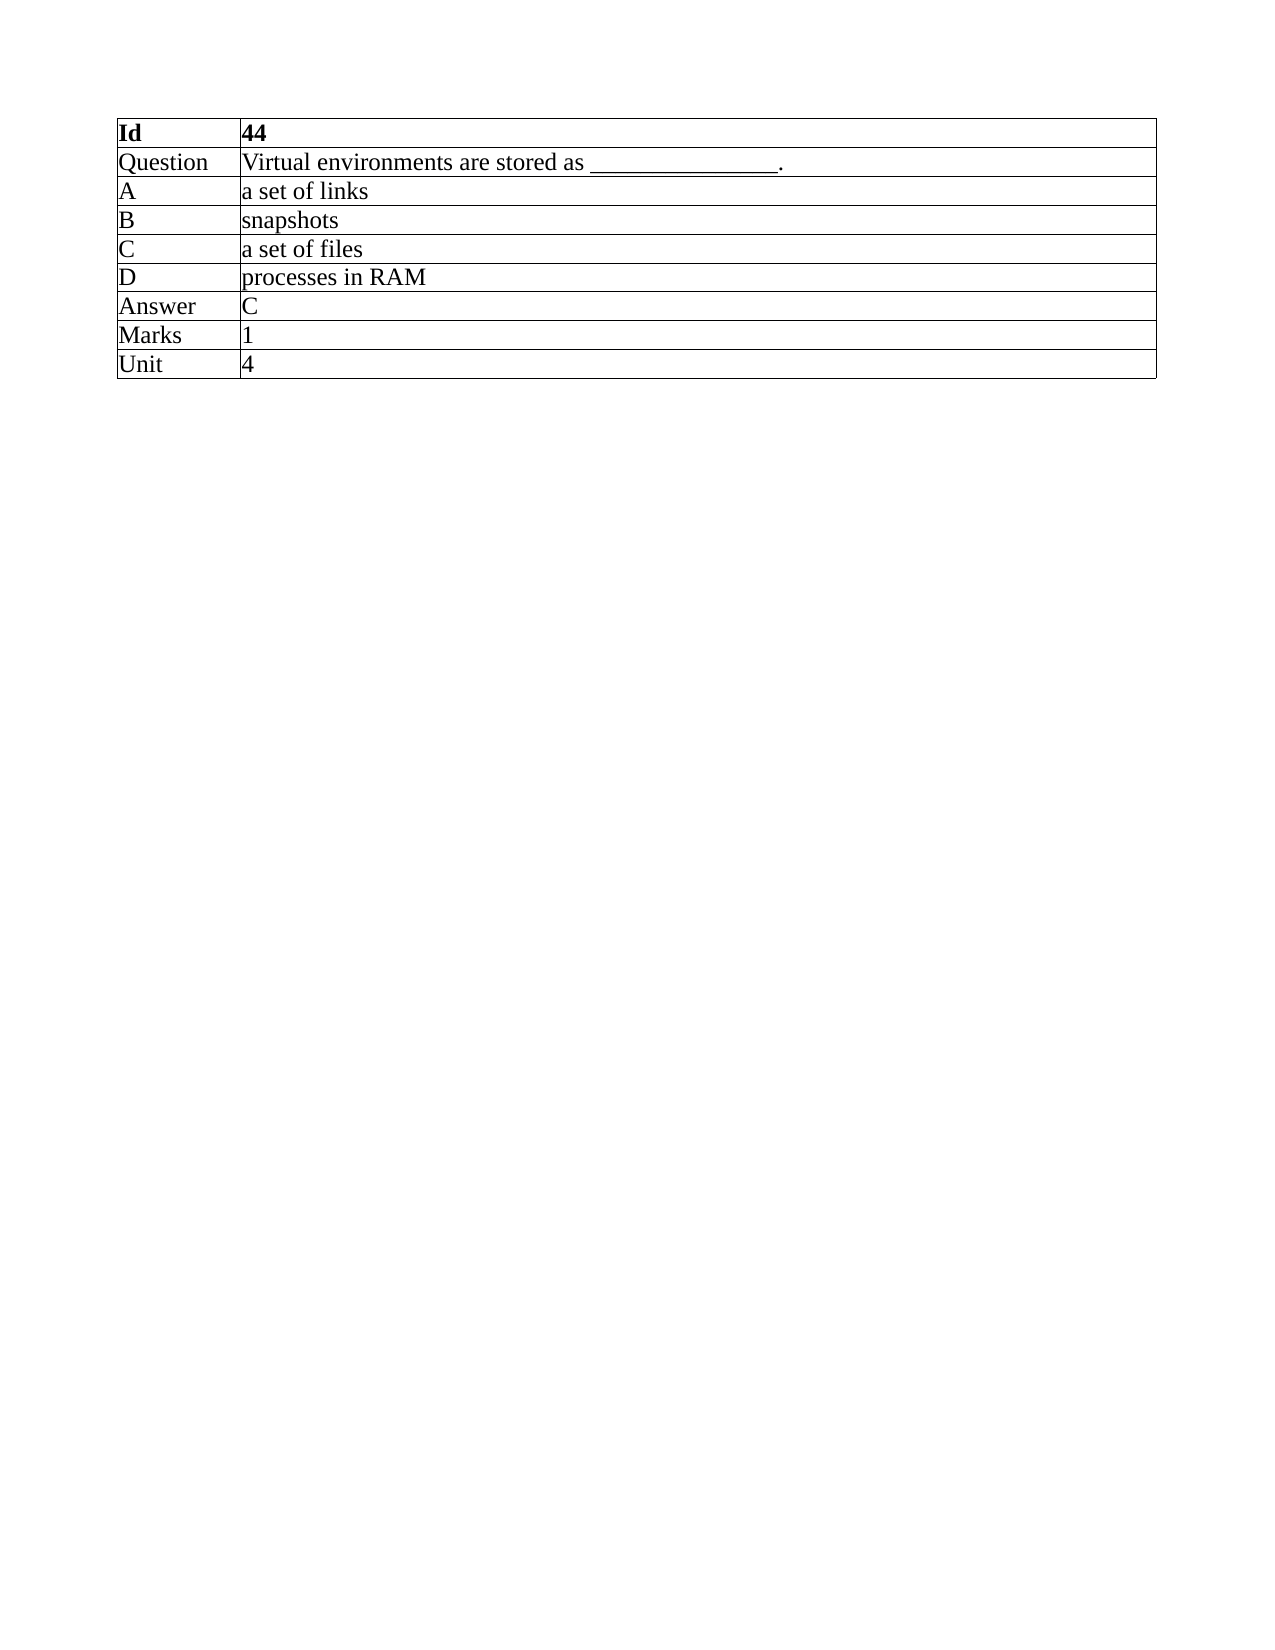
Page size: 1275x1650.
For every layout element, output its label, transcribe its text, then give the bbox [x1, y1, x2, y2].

table_header 44 [241, 119, 1156, 147]
table_cell Question [118, 148, 240, 176]
table_cell D [118, 264, 240, 291]
table_cell B [118, 206, 240, 233]
table_cell snapshots [241, 206, 1156, 233]
table_cell processes in RAM [241, 264, 1156, 291]
table_cell Unit [118, 350, 240, 378]
table_cell 1 [241, 321, 1156, 349]
table_cell 4 [241, 350, 1156, 378]
table_header Id [118, 119, 240, 147]
table_cell A [118, 177, 240, 205]
table_cell Virtual environments are stored as _______________. [241, 148, 1156, 176]
table_cell C [241, 292, 1156, 320]
table_cell Marks [118, 321, 240, 349]
table_cell a set of files [241, 235, 1156, 262]
table_cell a set of links [241, 177, 1156, 205]
table_cell Answer [118, 292, 240, 320]
table_cell C [118, 235, 240, 262]
